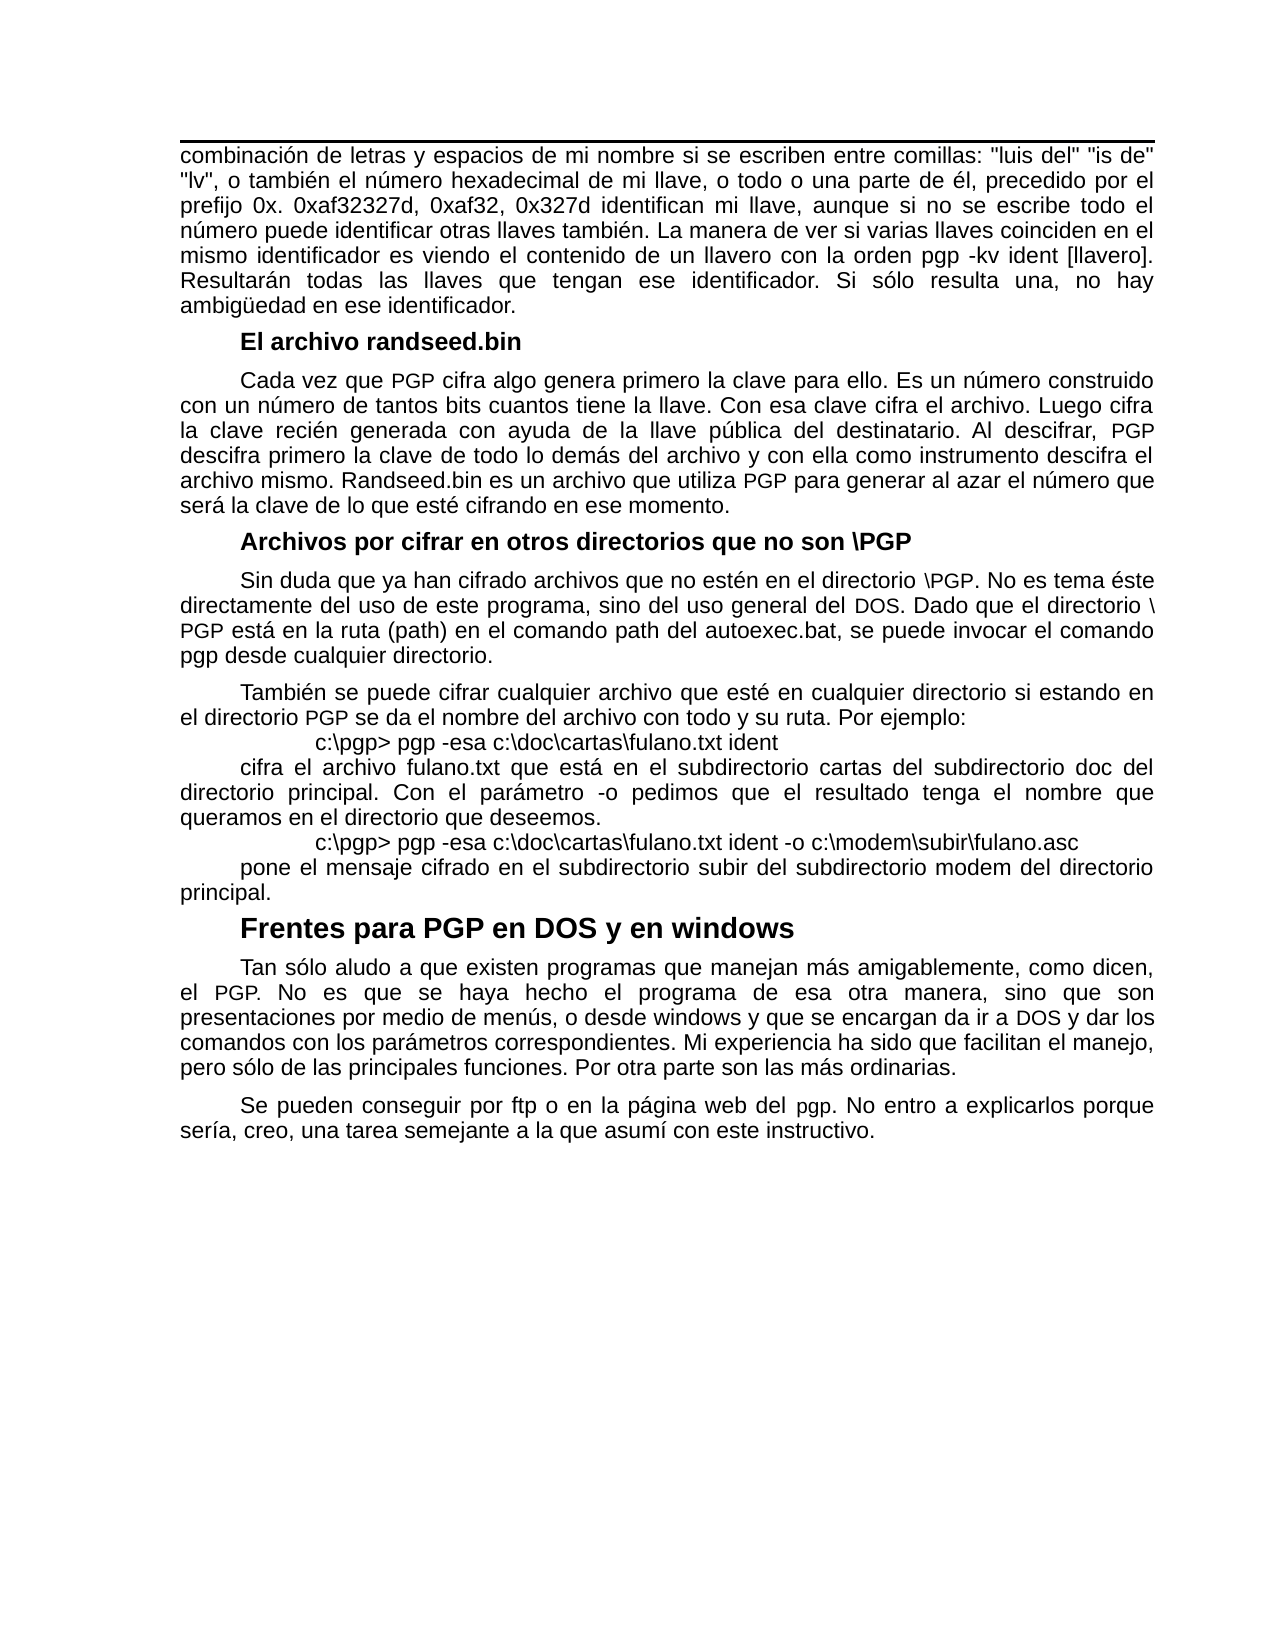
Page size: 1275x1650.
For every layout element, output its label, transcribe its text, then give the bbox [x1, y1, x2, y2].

text cifra el archivo fulano.txt que está en el subdirectorio cartas del subdirectorio doc del directorio principal. Con el parámetro -o pedimos que el resultado tenga el nombre que queramos en el directorio que deseemos. [180, 756, 1155, 831]
text Archivos por cifrar en otros directorios que no son \PGP [180, 531, 1155, 556]
text c:\pgp> pgp -esa c:\doc\cartas\fulano.txt ident -o c:\modem\subir\fulano.asc [255, 831, 1155, 856]
text c:\pgp> pgp -esa c:\doc\cartas\fulano.txt ident [255, 731, 1155, 756]
text También se puede cifrar cualquier archivo que esté en cualquier directorio si estando en el directorio PGP se da el nombre del archivo con todo y su ruta. Por ejemplo: [180, 681, 1155, 731]
text Sin duda que ya han cifrado archivos que no estén en el directorio \PGP. No es tema éste directamente del uso de este programa, sino del uso general del DOS. Dado que el directorio \PGP está en la ruta (path) en el comando path del autoexec.bat, se puede invocar el comando pgp desde cualquier directorio. [180, 568, 1155, 668]
text Cada vez que PGP cifra algo genera primero la clave para ello. Es un número construido con un número de tantos bits cuantos tiene la llave. Con esa clave cifra el archivo. Luego cifra la clave recién generada con ayuda de la llave pública del destinatario. Al descifrar, PGP descifra primero la clave de todo lo demás del archivo y con ella como instrumento descifra el archivo mismo. Randseed.bin es un archivo que utiliza PGP para generar al azar el número que será la clave de lo que esté cifrando en ese momento. [180, 368, 1155, 518]
text El archivo randseed.bin [180, 331, 1155, 356]
text pone el mensaje cifrado en el subdirectorio subir del subdirectorio modem del directorio principal. [180, 856, 1155, 906]
text Frentes para PGP en DOS y en windows [180, 918, 1155, 943]
text Se pueden conseguir por ftp o en la página web del pgp. No entro a explicarlos porque sería, creo, una tarea semejante a la que asumí con este instructivo. [180, 1093, 1155, 1143]
text combinación de letras y espacios de mi nombre si se escriben entre comillas: "luis del" "is de" "lv", o también el número hexadecimal de mi llave, o todo o una parte de él, precedido por el prefijo 0x. 0xaf32327d, 0xaf32, 0x327d identifican mi llave, aunque si no se escribe todo el número puede identificar otras llaves también. La manera de ver si varias llaves coinciden en el mismo identificador es viendo el contenido de un llavero con la orden pgp -kv ident [llavero]. Resultarán todas las llaves que tengan ese identificador. Si sólo resulta una, no hay ambigüedad en ese identificador. [180, 143, 1155, 318]
text Tan sólo aludo a que existen programas que manejan más amigablemente, como dicen, el PGP. No es que se haya hecho el programa de esa otra manera, sino que son presentaciones por medio de menús, o desde windows y que se encargan da ir a DOS y dar los comandos con los parámetros correspondientes. Mi experiencia ha sido que facilitan el manejo, pero sólo de las principales funciones. Por otra parte son las más ordinarias. [180, 956, 1155, 1081]
